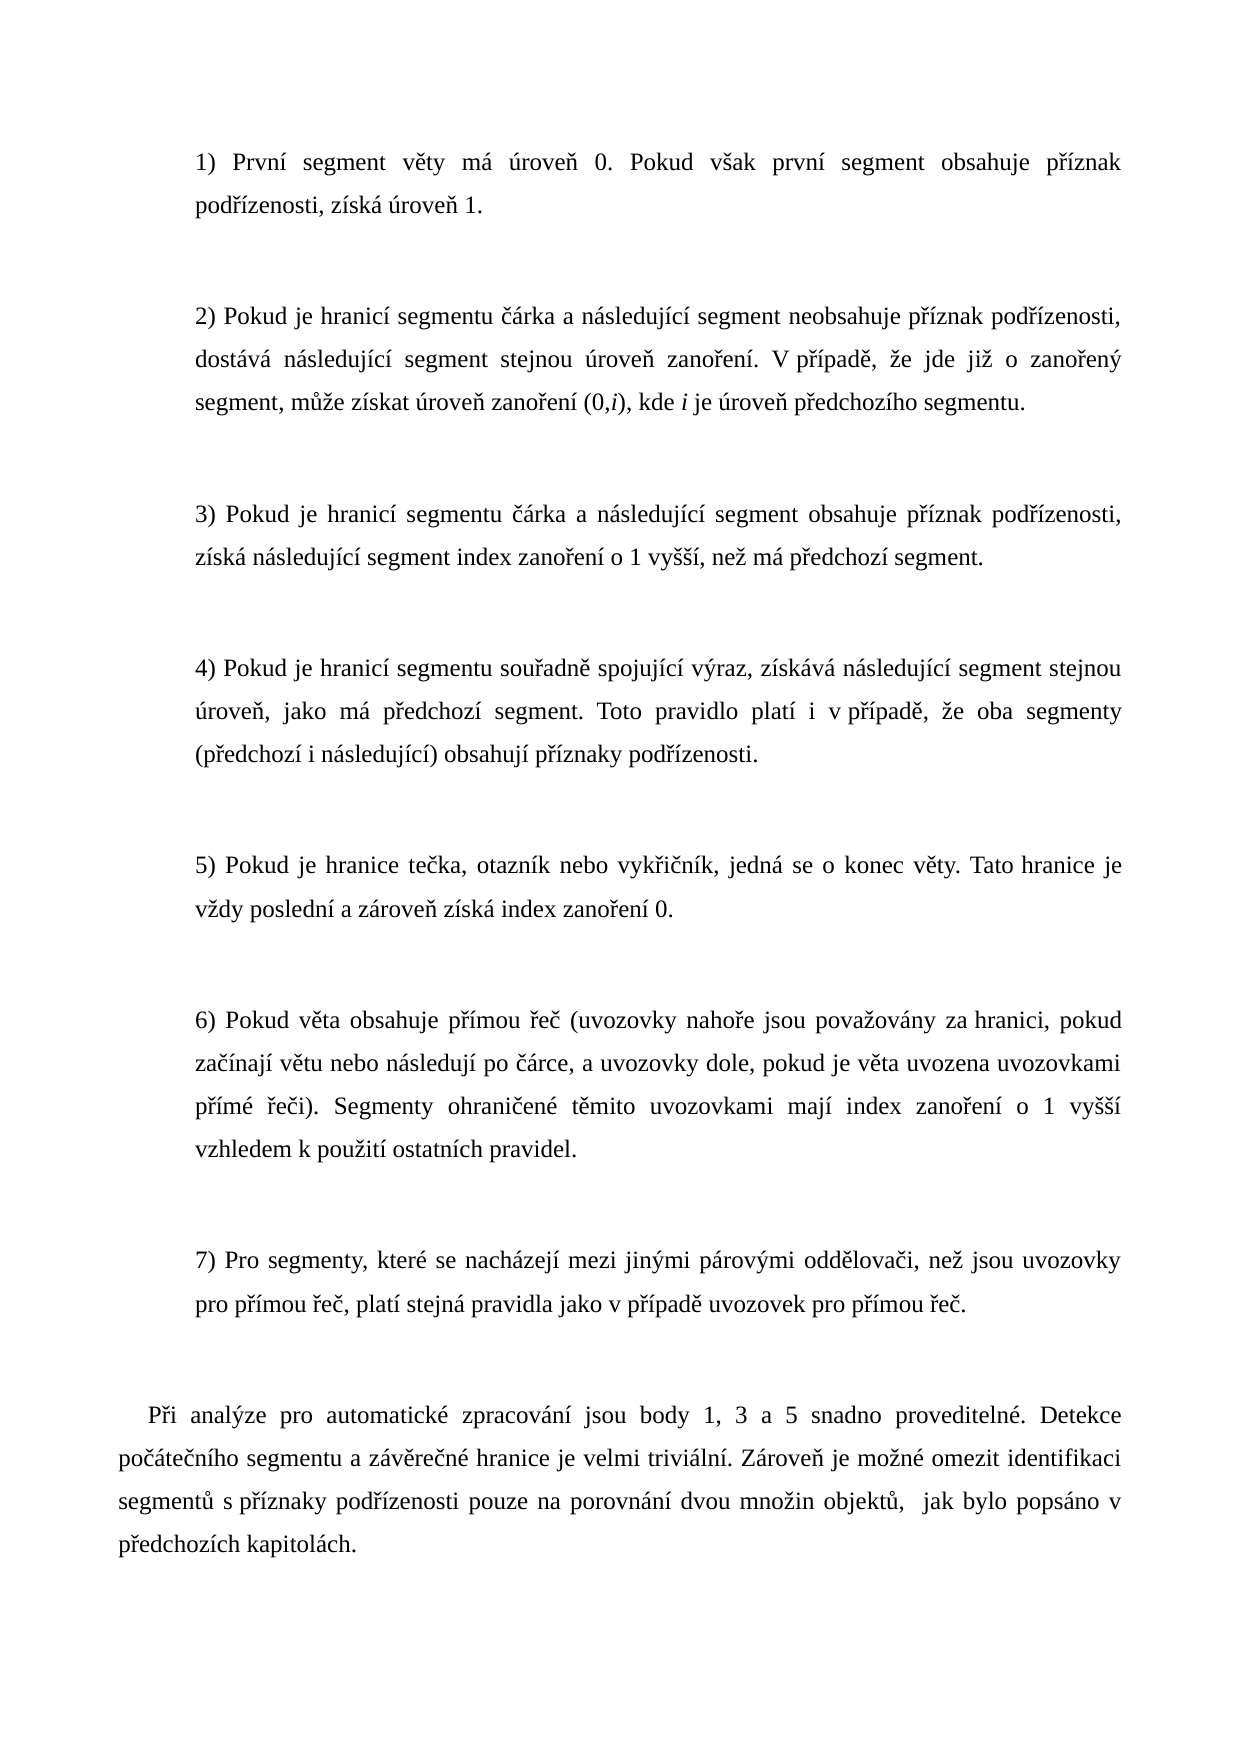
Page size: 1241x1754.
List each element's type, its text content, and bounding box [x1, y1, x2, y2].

list Pro segmenty, které se nacházejí mezi jinými párovými oddělovači, než jsou uvozovky pro přímou řeč, platí stejná pravidla jako v případě uvozovek pro přímou řeč. [120, 1246, 1122, 1317]
list Pokud je hranice tečka, otazník nebo vykřičník, jedná se o konec věty. Tato hranice je vždy poslední a zároveň získá index zanoření 0. [120, 851, 1122, 922]
list Pokud je hranicí segmentu čárka a následující segment neobsahuje příznak podřízenosti, dostává následující segment stejnou úroveň zanoření. V případě, že jde již o zanořený segment, může získat úroveň zanoření (0,i), kde i je úroveň předchozího segmentu. [120, 301, 1122, 416]
text Při analýze pro automatické zpracování jsou body 1, 3 a 5 snadno proveditelné. Detekce počátečního segmentu a závěrečné hranice je velmi triviální. Zároveň je možné omezit identifikaci segmentů s příznaky podřízenosti pouze na porovnání dvou množin objektů, jak bylo popsáno v předchozích kapitolách. [118, 1400, 1122, 1558]
list Pokud věta obsahuje přímou řeč (uvozovky nahoře jsou považovány za hranici, pokud začínají větu nebo následují po čárce, a uvozovky dole, pokud je věta uvozena uvozovkami přímé řeči). Segmenty ohraničené těmito uvozovkami mají index zanoření o 1 vyšší vzhledem k použití ostatních pravidel. [120, 1005, 1122, 1163]
list Pokud je hranicí segmentu čárka a následující segment obsahuje příznak podřízenosti, získá následující segment index zanoření o 1 vyšší, než má předchozí segment. [120, 499, 1122, 571]
list První segment věty má úroveň 0. Pokud však první segment obsahuje příznak podřízenosti, získá úroveň 1. [120, 147, 1122, 219]
list Pokud je hranicí segmentu souřadně spojující výraz, získává následující segment stejnou úroveň, jako má předchozí segment. Toto pravidlo platí i v případě, že oba segmenty (předchozí i následující) obsahují příznaky podřízenosti. [120, 653, 1122, 768]
